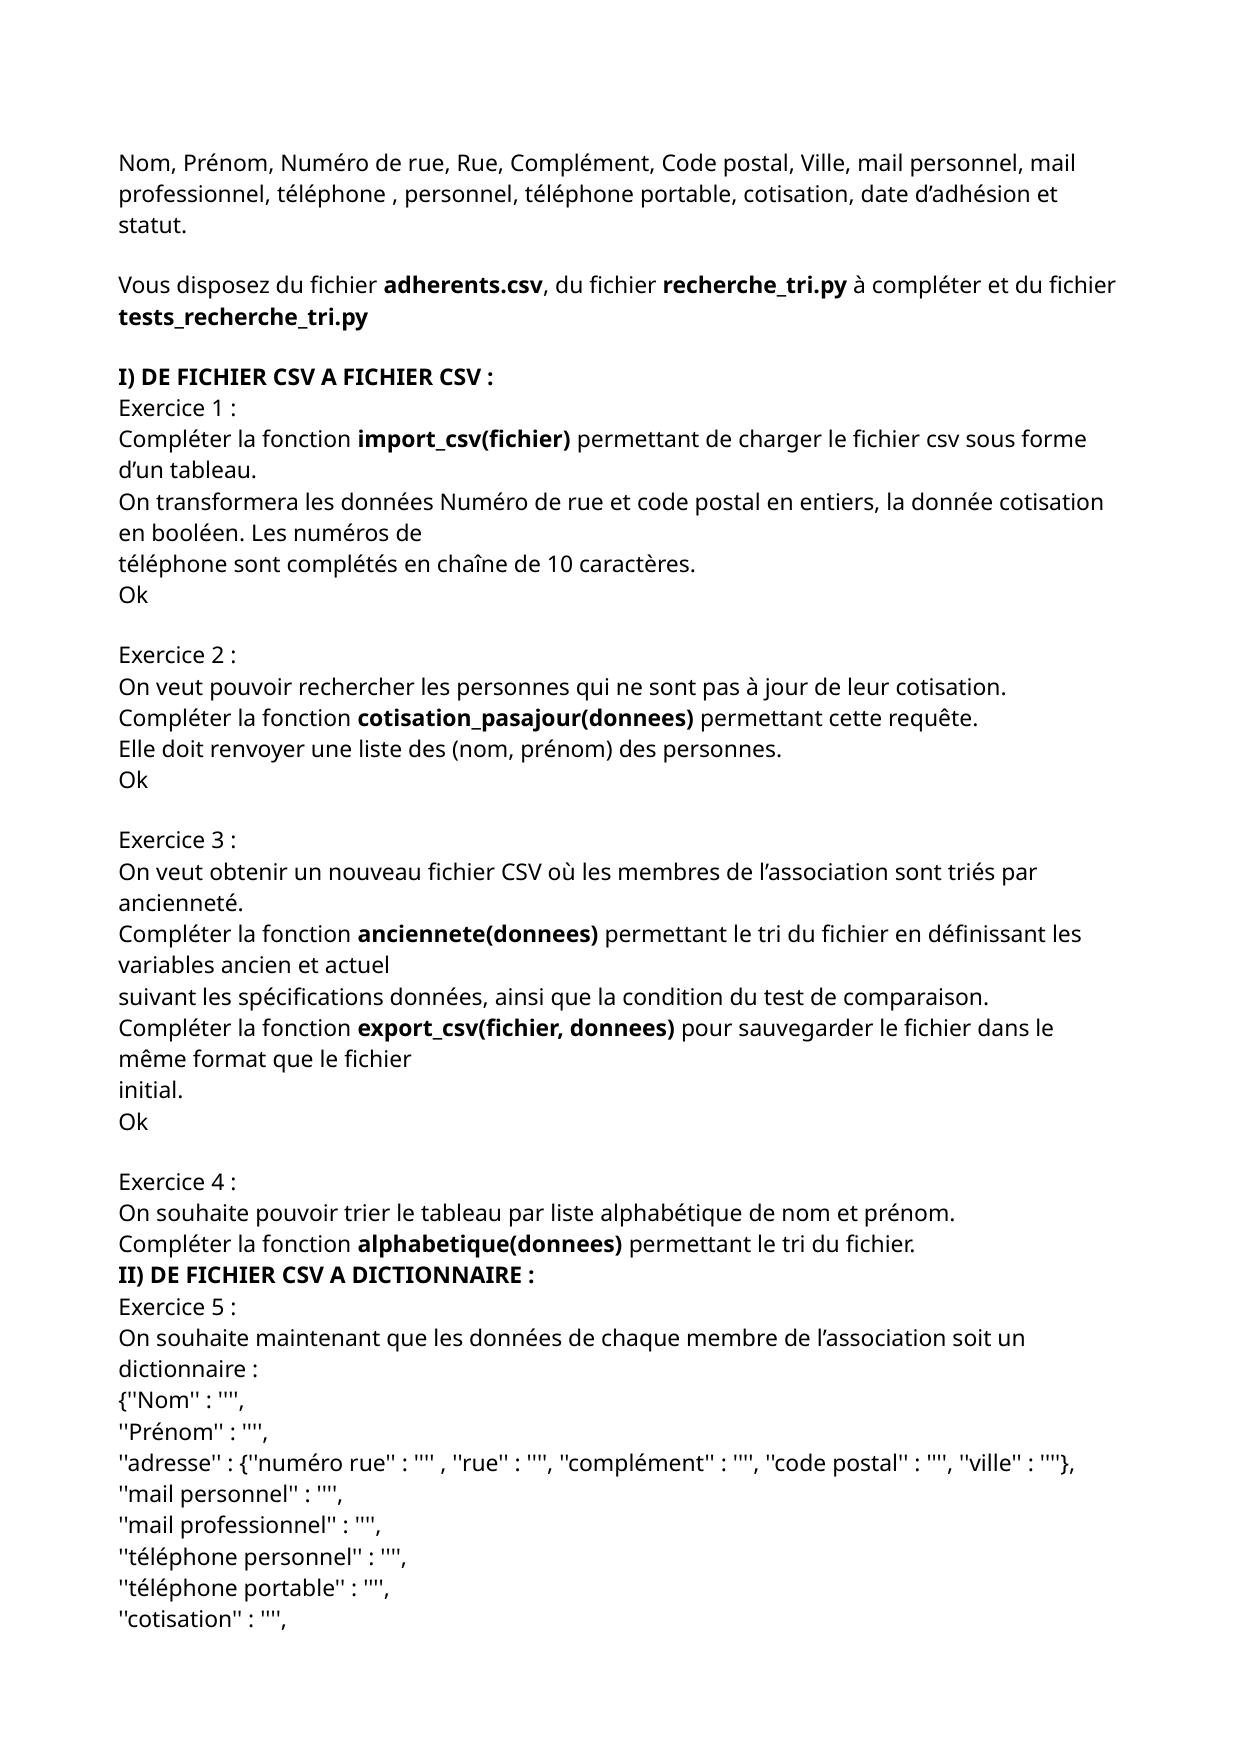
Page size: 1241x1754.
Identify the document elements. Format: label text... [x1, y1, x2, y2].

text ''mail personnel'' : '''', [118, 1478, 1122, 1509]
text On souhaite pouvoir trier le tableau par liste alphabétique de nom et prénom. [118, 1197, 1122, 1228]
text ''adresse'' : {''numéro rue'' : '''' , ''rue'' : '''', ''complément'' : '''', ''code postal'' : '''', ''ville'' : ''''}, [118, 1447, 1122, 1478]
text On veut obtenir un nouveau fichier CSV où les membres de l’association sont triés par ancienneté. [118, 856, 1122, 918]
text Exercice 1 : [118, 392, 1122, 423]
text Exercice 2 : [118, 639, 1122, 671]
text Compléter la fonction alphabetique(donnees) permettant le tri du fichier. [118, 1228, 1122, 1259]
text Exercice 4 : [118, 1166, 1122, 1197]
text Exercice 3 : [118, 824, 1122, 856]
text Ok [118, 764, 1122, 796]
text Compléter la fonction anciennete(donnees) permettant le tri du fichier en définissant les variables ancien et actuel [118, 918, 1122, 981]
text téléphone sont complétés en chaîne de 10 caractères. [118, 548, 1122, 579]
text ''cotisation'' : '''', [118, 1603, 1122, 1634]
text initial. [118, 1074, 1122, 1106]
text Compléter la fonction export_csv(fichier, donnees) pour sauvegarder le fichier dans le même format que le fichier [118, 1012, 1122, 1074]
text Elle doit renvoyer une liste des (nom, prénom) des personnes. [118, 733, 1122, 764]
text Ok [118, 1106, 1122, 1137]
text On veut pouvoir rechercher les personnes qui ne sont pas à jour de leur cotisation. [118, 671, 1122, 702]
text Compléter la fonction import_csv(fichier) permettant de charger le fichier csv sous forme d’un tableau. [118, 423, 1122, 486]
text {''Nom'' : '''', [118, 1384, 1122, 1416]
text Nom, Prénom, Numéro de rue, Rue, Complément, Code postal, Ville, mail personnel, mail professionnel, téléphone , personnel, téléphone portable, cotisation, date d’adhésion et statut. [118, 147, 1122, 241]
text On souhaite maintenant que les données de chaque membre de l’association soit un dictionnaire : [118, 1322, 1122, 1384]
text suivant les spécifications données, ainsi que la condition du test de comparaison. [118, 981, 1122, 1012]
text Vous disposez du fichier adherents.csv, du fichier recherche_tri.py à compléter et du fichier tests_recherche_tri.py [118, 269, 1122, 332]
text ''téléphone portable'' : '''', [118, 1572, 1122, 1603]
text Exercice 5 : [118, 1291, 1122, 1322]
text ''téléphone personnel'' : '''', [118, 1541, 1122, 1572]
text ''Prénom'' : '''', [118, 1416, 1122, 1447]
text On transformera les données Numéro de rue et code postal en entiers, la donnée cotisation en booléen. Les numéros de [118, 486, 1122, 548]
text I) DE FICHIER CSV A FICHIER CSV : [118, 361, 1122, 392]
text II) DE FICHIER CSV A DICTIONNAIRE : [118, 1259, 1122, 1291]
text Ok [118, 579, 1122, 611]
text Compléter la fonction cotisation_pasajour(donnees) permettant cette requête. [118, 702, 1122, 733]
text ''mail professionnel'' : '''', [118, 1509, 1122, 1541]
